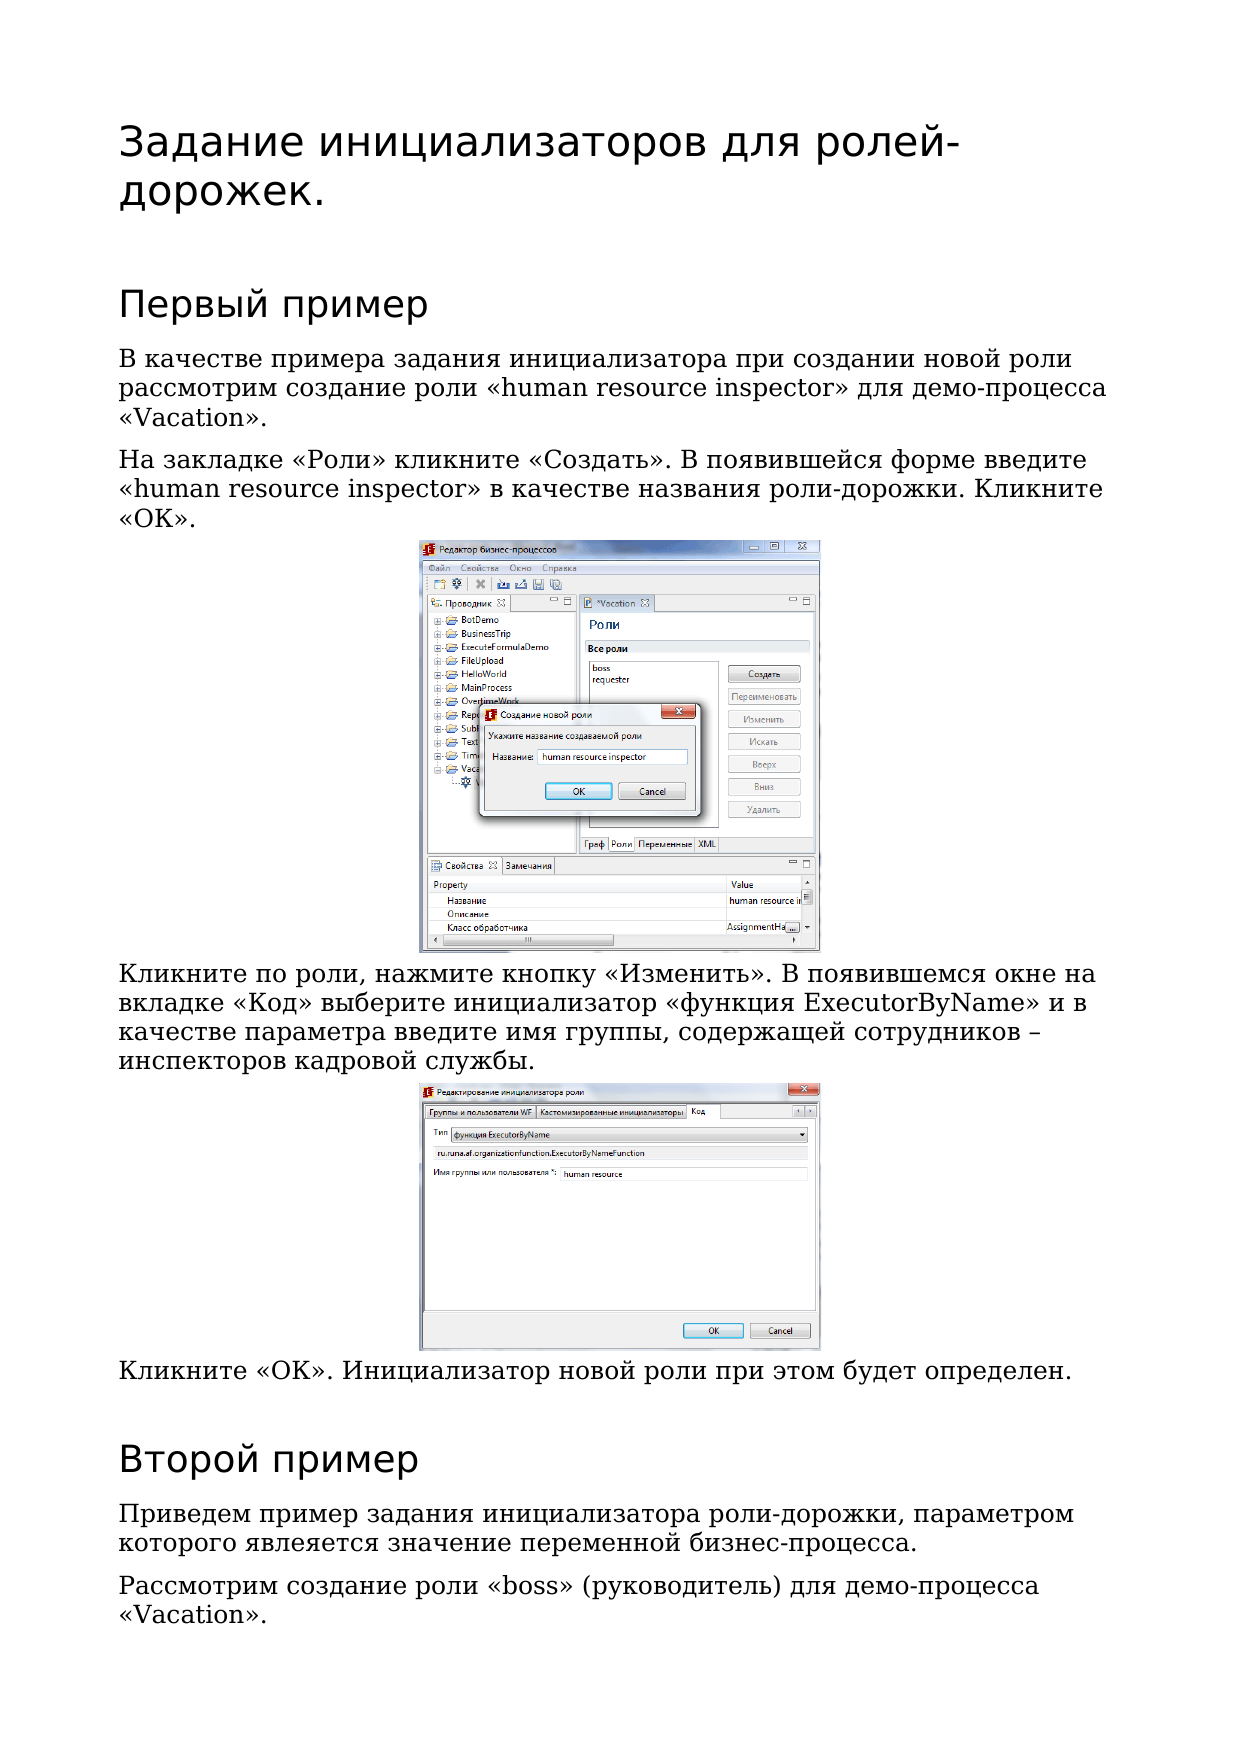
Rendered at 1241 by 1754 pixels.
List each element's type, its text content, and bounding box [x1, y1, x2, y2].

text Кликните по роли, нажмите кнопку «Изменить». В появившемся окне на вкладке «Код» выберите инициализатор «функция ExecutorByName» и в качестве параметра введите имя группы, содержащей сотрудников – инспекторов кадровой службы. [118, 959, 1122, 1076]
text Приведем пример задания инициализатора роли-дорожки, параметром которого явлеяется значение переменной бизнес-процесса. [118, 1499, 1122, 1558]
subtitle Первый пример [118, 283, 1122, 326]
subtitle Второй пример [118, 1438, 1122, 1481]
subtitle Задание инициализаторов для ролей-дорожек. [118, 118, 1122, 215]
text На закладке «Роли» кликните «Создать». В появившейся форме введите «human resource inspector» в качестве названия роли-дорожки. Кликните «ОК». [118, 445, 1122, 533]
picture [419, 1083, 822, 1351]
text В качестве примера задания инициализатора при создании новой роли рассмотрим создание роли «human resource inspector» для демо-процесса «Vacation». [118, 344, 1122, 432]
text Рассмотрим создание роли «boss» (руководитель) для демо-процесса «Vacation». [118, 1571, 1122, 1630]
text Кликните «ОК». Инициализатор новой роли при этом будет определен. [118, 1356, 1122, 1385]
picture [419, 540, 822, 953]
